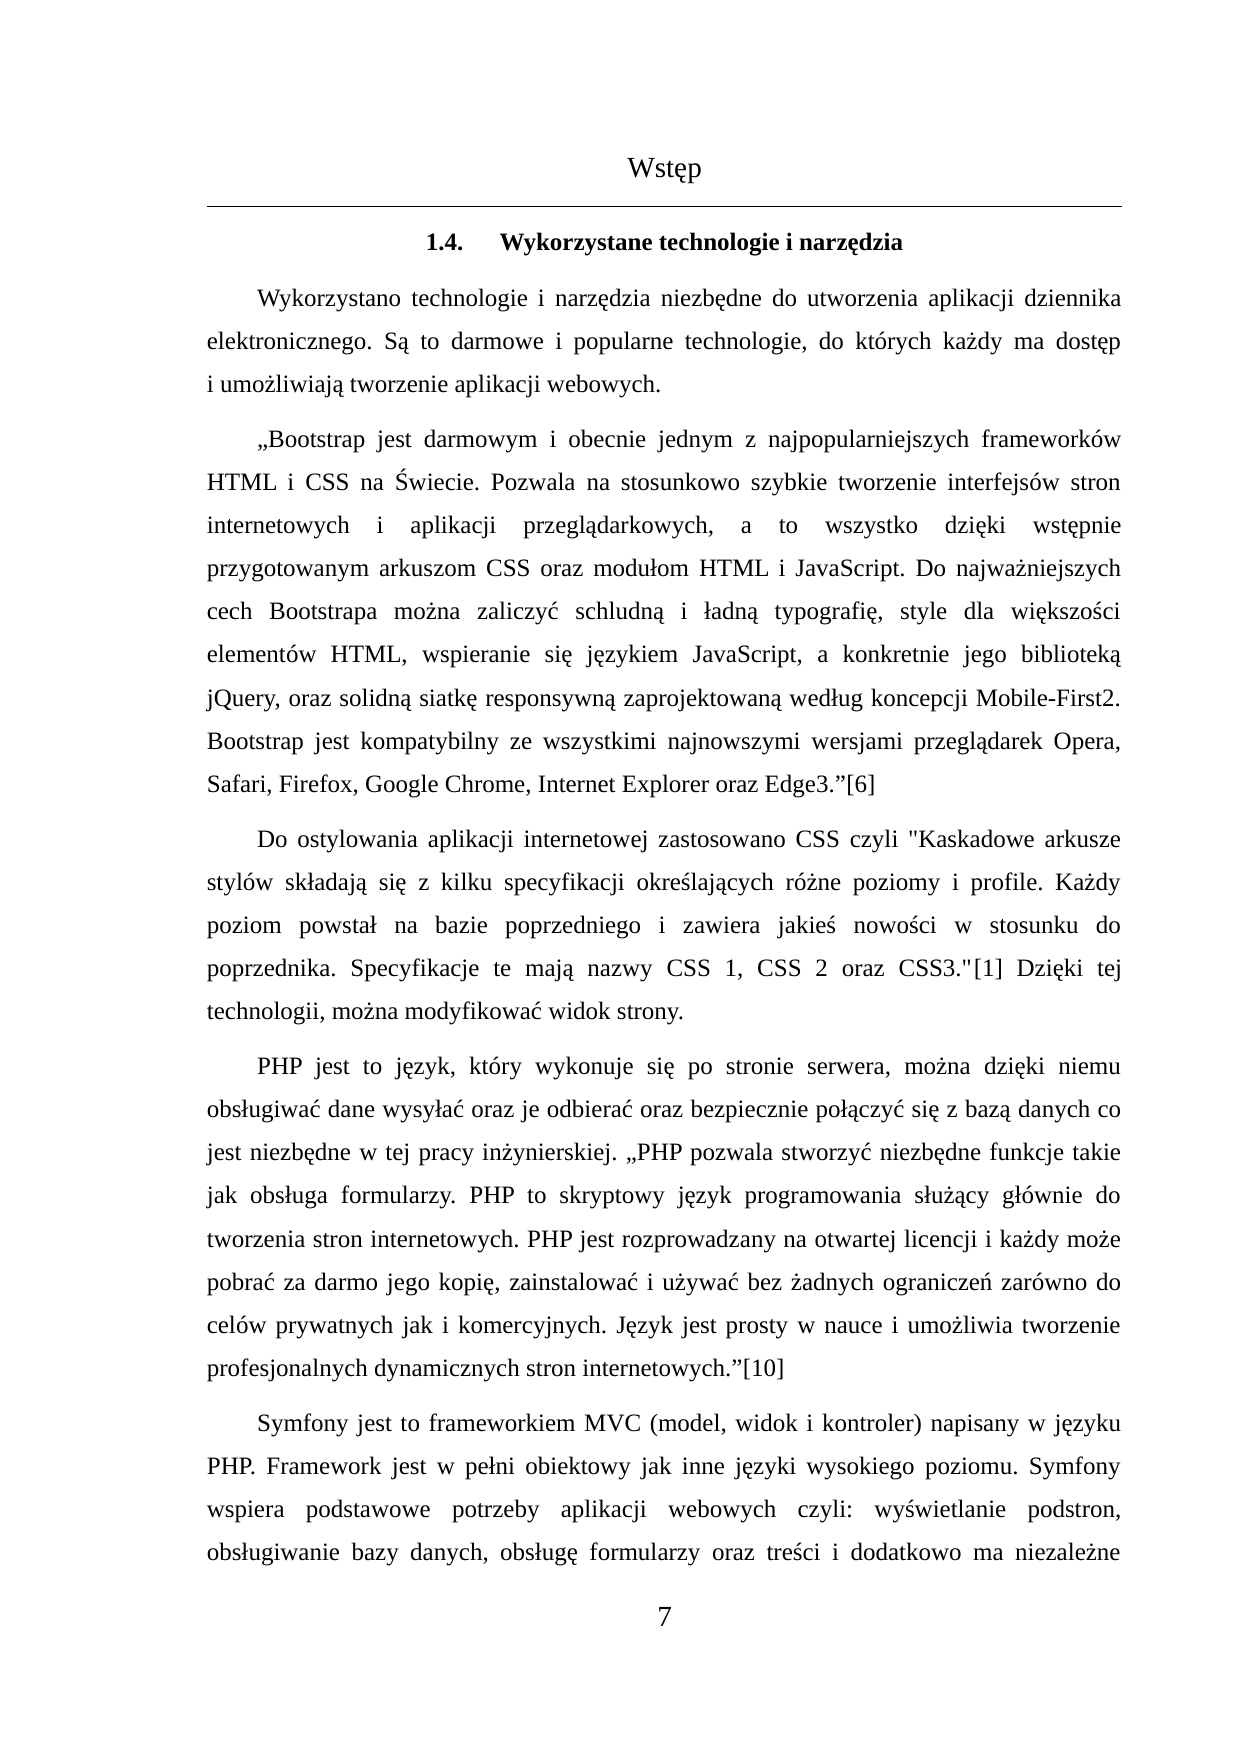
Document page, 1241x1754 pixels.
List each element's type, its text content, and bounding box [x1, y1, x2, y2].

text PHP jest to język, który wykonuje się po stronie serwera, można dzięki niemu obsługiwać dane wysyłać oraz je odbierać oraz bezpiecznie połączyć się z bazą danych co jest niezbędne w tej pracy inżynierskiej. „PHP pozwala stworzyć niezbędne funkcje takie jak obsługa formularzy. PHP to skryptowy język programowania służący głównie do tworzenia stron internetowych. PHP jest rozprowadzany na otwartej licencji i każdy może pobrać za darmo jego kopię, zainstalować i używać bez żadnych ograniczeń zarówno do celów prywatnych jak i komercyjnych. Język jest prosty w nauce i umożliwia tworzenie profesjonalnych dynamicznych stron internetowych.”[10] [207, 1051, 1122, 1382]
text Wykorzystano technologie i narzędzia niezbędne do utworzenia aplikacji dziennika elektronicznego. Są to darmowe i popularne technologie, do których każdy ma dostęp i umożliwiają tworzenie aplikacji webowych. [207, 283, 1122, 398]
text Do ostylowania aplikacji internetowej zastosowano CSS czyli "Kaskadowe arkusze stylów składają się z kilku specyfikacji określających różne poziomy i profile. Każdy poziom powstał na bazie poprzedniego i zawiera jakieś nowości w stosunku do poprzednika. Specyfikacje te mają nazwy CSS 1, CSS 2 oraz CSS3."[1] Dzięki tej technologii, można modyfikować widok strony. [207, 824, 1122, 1025]
subtitle Wykorzystane technologie i narzędzia [207, 227, 1122, 256]
text „Bootstrap jest darmowym i obecnie jednym z najpopularniejszych frameworków HTML i CSS na Świecie. Pozwala na stosunkowo szybkie tworzenie interfejsów stron internetowych i aplikacji przeglądarkowych, a to wszystko dzięki wstępnie przygotowanym arkuszom CSS oraz modułom HTML i JavaScript. Do najważniejszych cech Bootstrapa można zaliczyć schludną i ładną typografię, style dla większości elementów HTML, wspieranie się językiem JavaScript, a konkretnie jego biblioteką jQuery, oraz solidną siatkę responsywną zaprojektowaną według koncepcji Mobile-First2. Bootstrap jest kompatybilny ze wszystkimi najnowszymi wersjami przeglądarek Opera, Safari, Firefox, Google Chrome, Internet Explorer oraz Edge3.”[6] [207, 424, 1122, 798]
text Symfony jest to frameworkiem MVC (model, widok i kontroler) napisany w języku PHP. Framework jest w pełni obiektowy jak inne języki wysokiego poziomu. Symfony wspiera podstawowe potrzeby aplikacji webowych czyli: wyświetlanie podstron, obsługiwanie bazy danych, obsługę formularzy oraz treści i dodatkowo ma niezależne [207, 1408, 1122, 1566]
